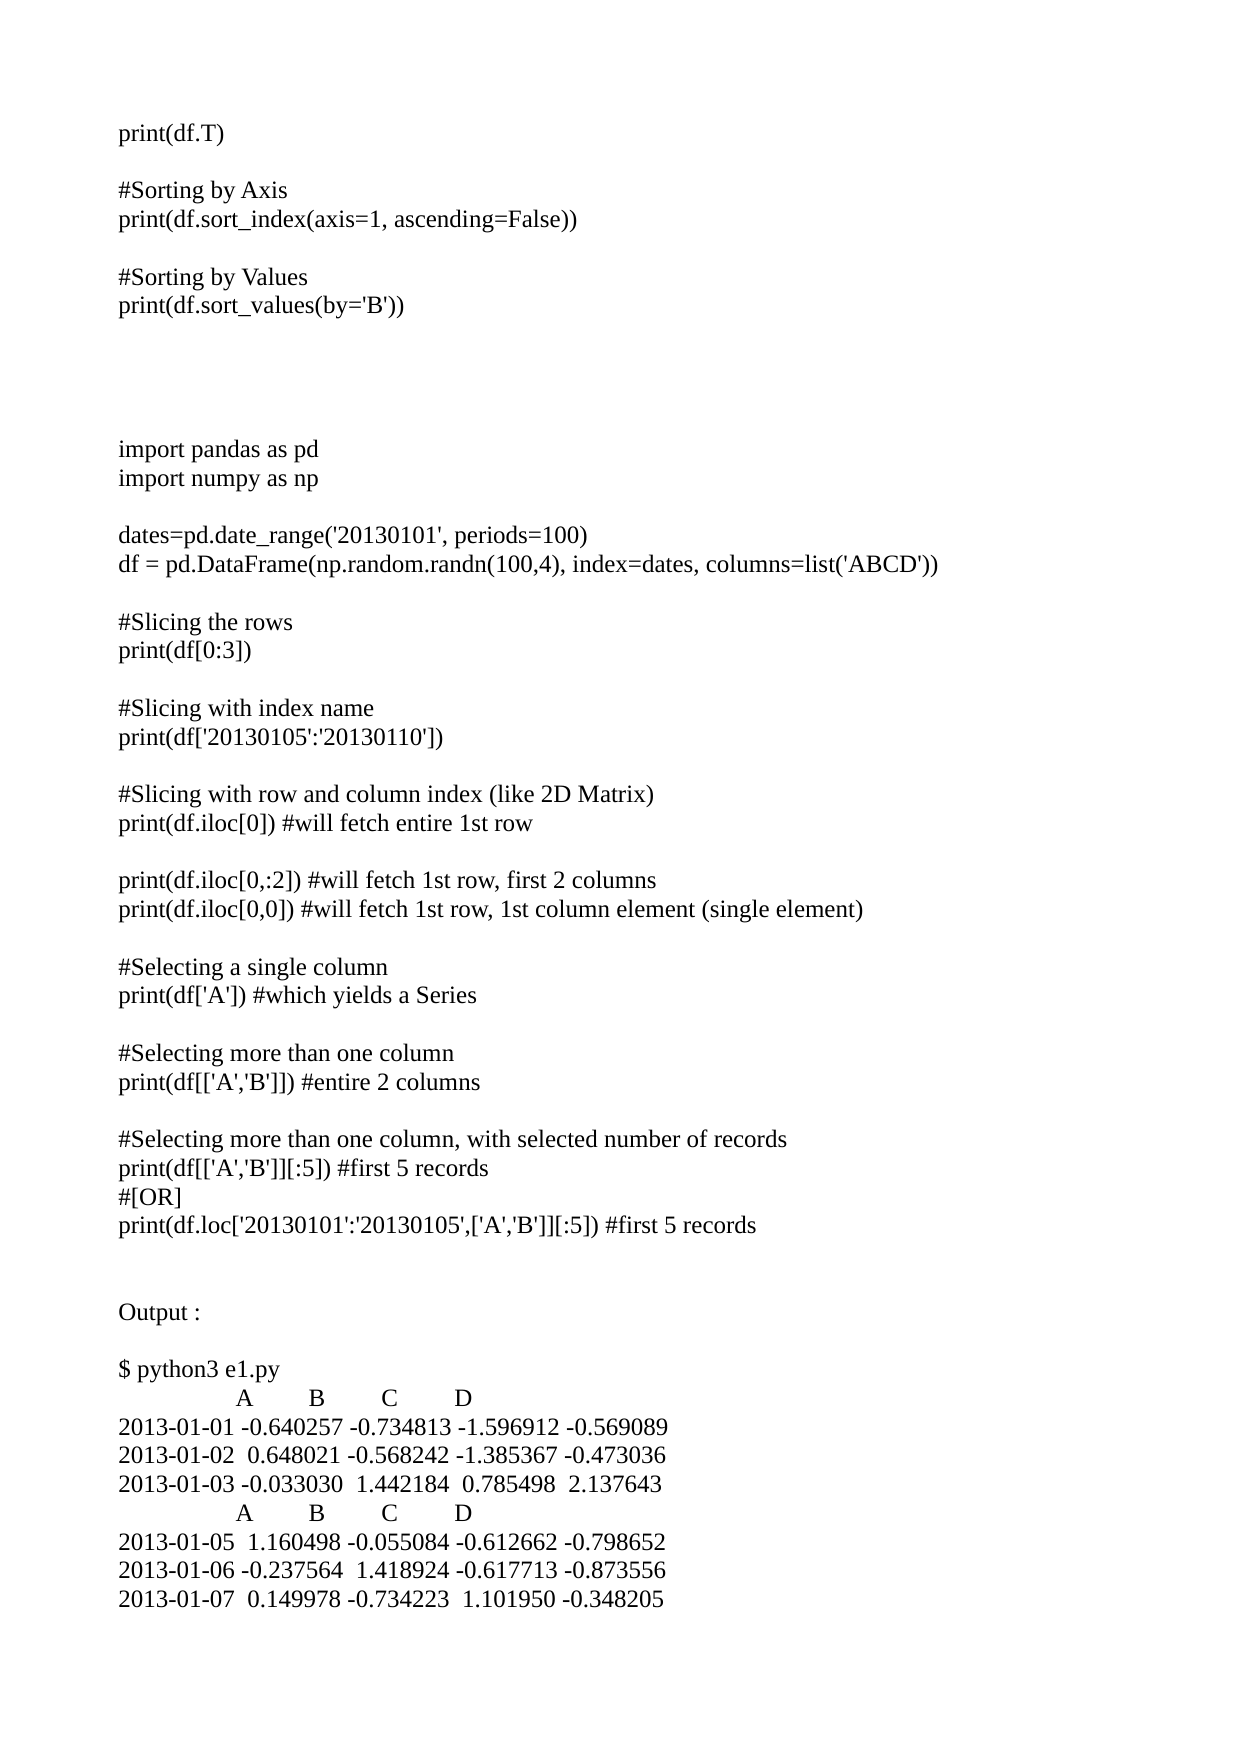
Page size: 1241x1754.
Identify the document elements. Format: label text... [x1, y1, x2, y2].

text A B C D [118, 1498, 1122, 1527]
text $ python3 e1.py [118, 1354, 1122, 1383]
text df = pd.DataFrame(np.random.randn(100,4), index=dates, columns=list('ABCD')) [118, 549, 1122, 578]
text print(df.iloc[0]) #will fetch entire 1st row [118, 808, 1122, 837]
text print(df.iloc[0,:2]) #will fetch 1st row, first 2 columns [118, 866, 1122, 894]
text 2013-01-06 -0.237564 1.418924 -0.617713 -0.873556 [118, 1556, 1122, 1584]
text #Sorting by Axis [118, 176, 1122, 204]
text print(df[['A','B']][:5]) #first 5 records [118, 1153, 1122, 1182]
text #Selecting more than one column [118, 1038, 1122, 1067]
text print(df[0:3]) [118, 636, 1122, 664]
text Output : [118, 1297, 1122, 1326]
text #Slicing with row and column index (like 2D Matrix) [118, 779, 1122, 808]
text #[OR] [118, 1182, 1122, 1211]
text #Selecting a single column [118, 952, 1122, 981]
text #Selecting more than one column, with selected number of records [118, 1124, 1122, 1153]
text print(df.sort_index(axis=1, ascending=False)) [118, 204, 1122, 233]
text dates=pd.date_range('20130101', periods=100) [118, 521, 1122, 549]
text 2013-01-01 -0.640257 -0.734813 -1.596912 -0.569089 [118, 1412, 1122, 1441]
text print(df.iloc[0,0]) #will fetch 1st row, 1st column element (single element) [118, 894, 1122, 923]
text import numpy as np [118, 463, 1122, 492]
text print(df.sort_values(by='B')) [118, 291, 1122, 319]
text print(df['20130105':'20130110']) [118, 722, 1122, 751]
text print(df.loc['20130101':'20130105',['A','B']][:5]) #first 5 records [118, 1211, 1122, 1239]
text import pandas as pd [118, 434, 1122, 463]
text print(df.T) [118, 118, 1122, 147]
text 2013-01-05 1.160498 -0.055084 -0.612662 -0.798652 [118, 1527, 1122, 1556]
text print(df['A']) #which yields a Series [118, 981, 1122, 1009]
text A B C D [118, 1383, 1122, 1412]
text #Slicing the rows [118, 607, 1122, 636]
text print(df[['A','B']]) #entire 2 columns [118, 1067, 1122, 1096]
text 2013-01-03 -0.033030 1.442184 0.785498 2.137643 [118, 1469, 1122, 1498]
text #Slicing with index name [118, 693, 1122, 722]
text #Sorting by Values [118, 262, 1122, 291]
text 2013-01-07 0.149978 -0.734223 1.101950 -0.348205 [118, 1584, 1122, 1613]
text 2013-01-02 0.648021 -0.568242 -1.385367 -0.473036 [118, 1441, 1122, 1469]
